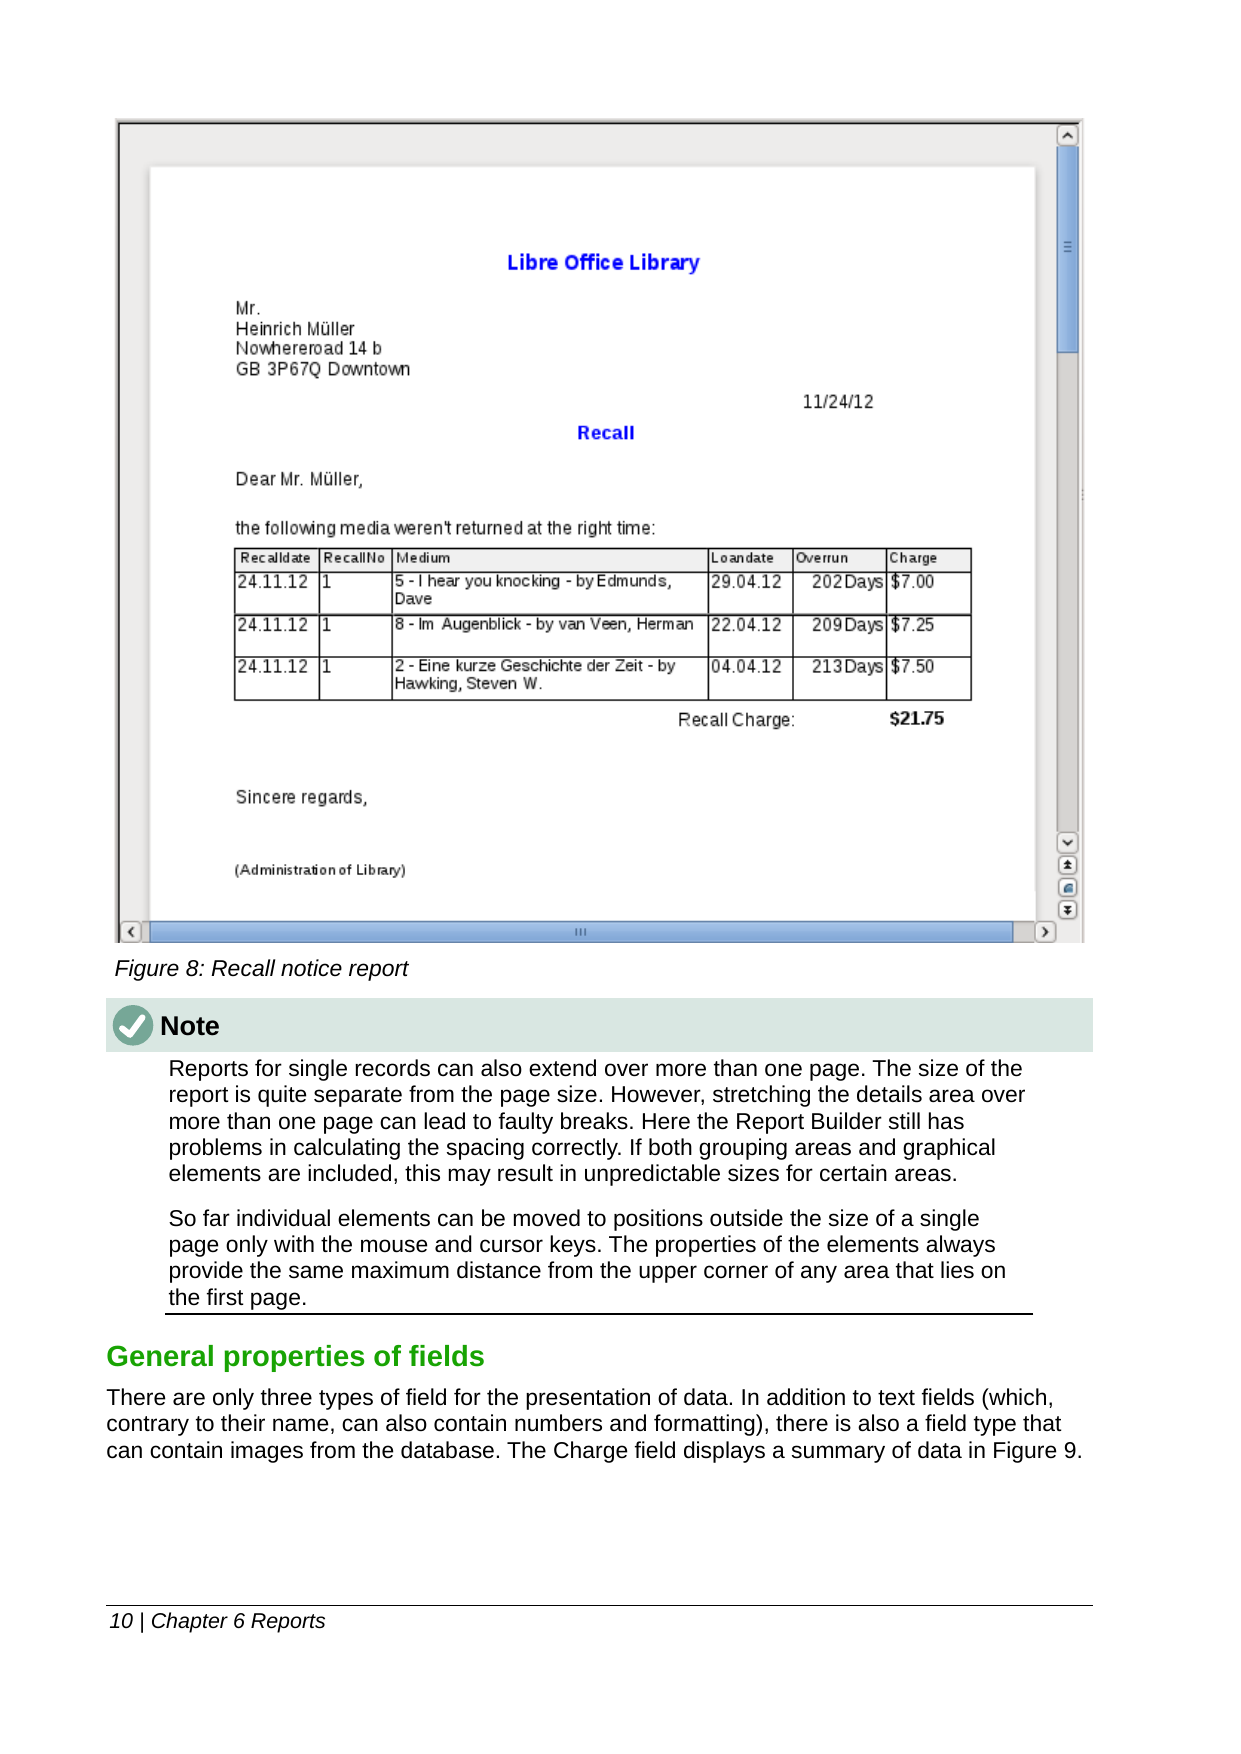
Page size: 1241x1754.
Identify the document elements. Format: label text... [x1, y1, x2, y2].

text Reports for single records can also extend over more than one page. The size of the report is quite separate from the page size. However, stretching the details area over more than one page can lead to faulty breaks. Here the Report Builder still has problems in calculating the spacing correctly. If both grouping areas and graphical elements are included, this may result in unpredictable sizes for certain areas. [165, 1052, 1033, 1187]
text There are only three types of field for the presentation of data. In addition to text fields (which, contrary to their name, can also contain numbers and formatting), there is also a field type that can contain images from the database. The Charge field displays a summary of data in Figure 9. [106, 1384, 1093, 1463]
text So far individual elements can be moved to positions outside the size of a single page only with the mouse and cursor keys. The properties of the elements always provide the same maximum distance from the upper corner of any area that lies on the first page. [165, 1201, 1033, 1313]
subtitle General properties of fields [106, 1339, 1093, 1372]
text Figure 8: Recall notice report [114, 954, 1084, 981]
picture [114, 118, 1085, 943]
subtitle Note [106, 998, 1093, 1052]
